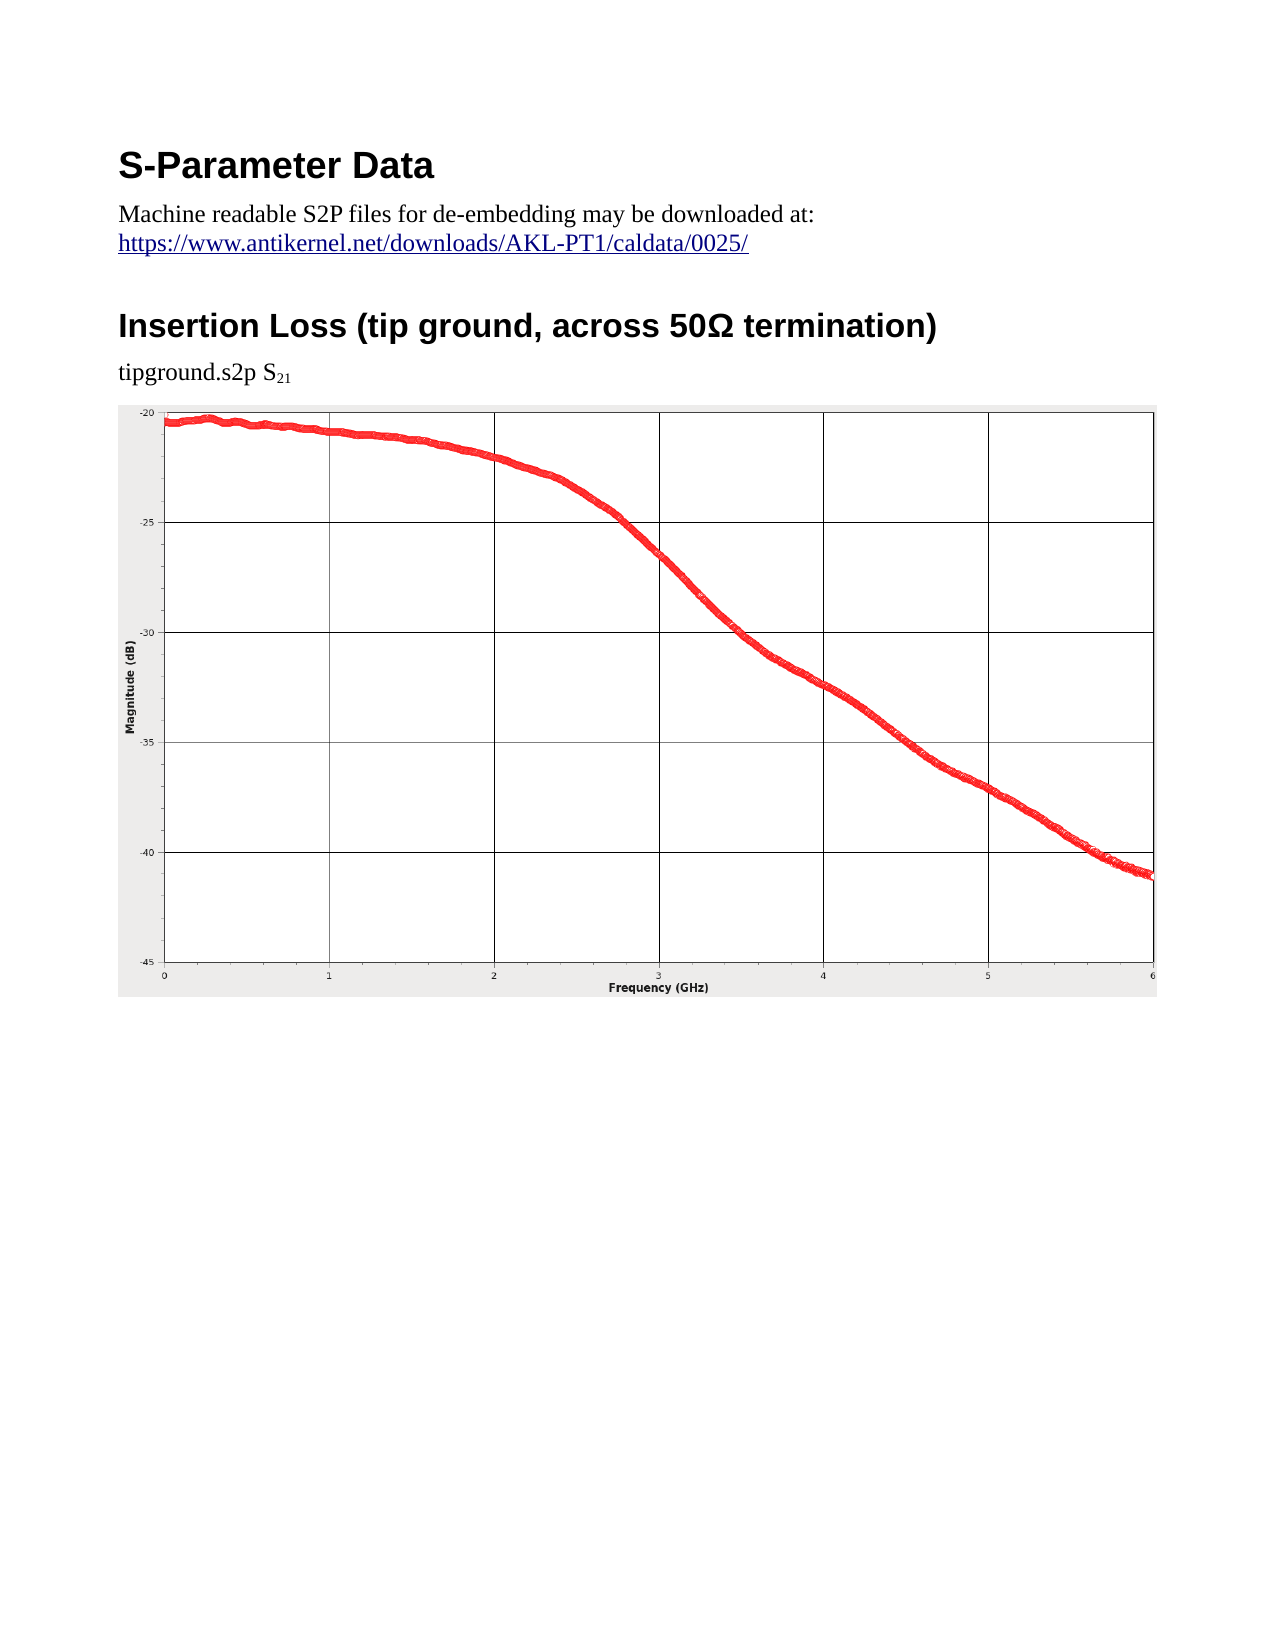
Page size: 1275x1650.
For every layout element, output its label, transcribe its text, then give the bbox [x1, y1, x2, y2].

text https://www.antikernel.net/downloads/AKL-PT1/caldata/0025/ [118, 228, 1157, 257]
text Machine readable S2P files for de-embedding may be downloaded at: [118, 199, 1157, 228]
subtitle Insertion Loss (tip ground, across 50Ω termination) [118, 306, 1157, 345]
picture [118, 405, 1157, 997]
text tipground.s2p S21 [118, 357, 1157, 386]
subtitle S-Parameter Data [118, 143, 1157, 187]
